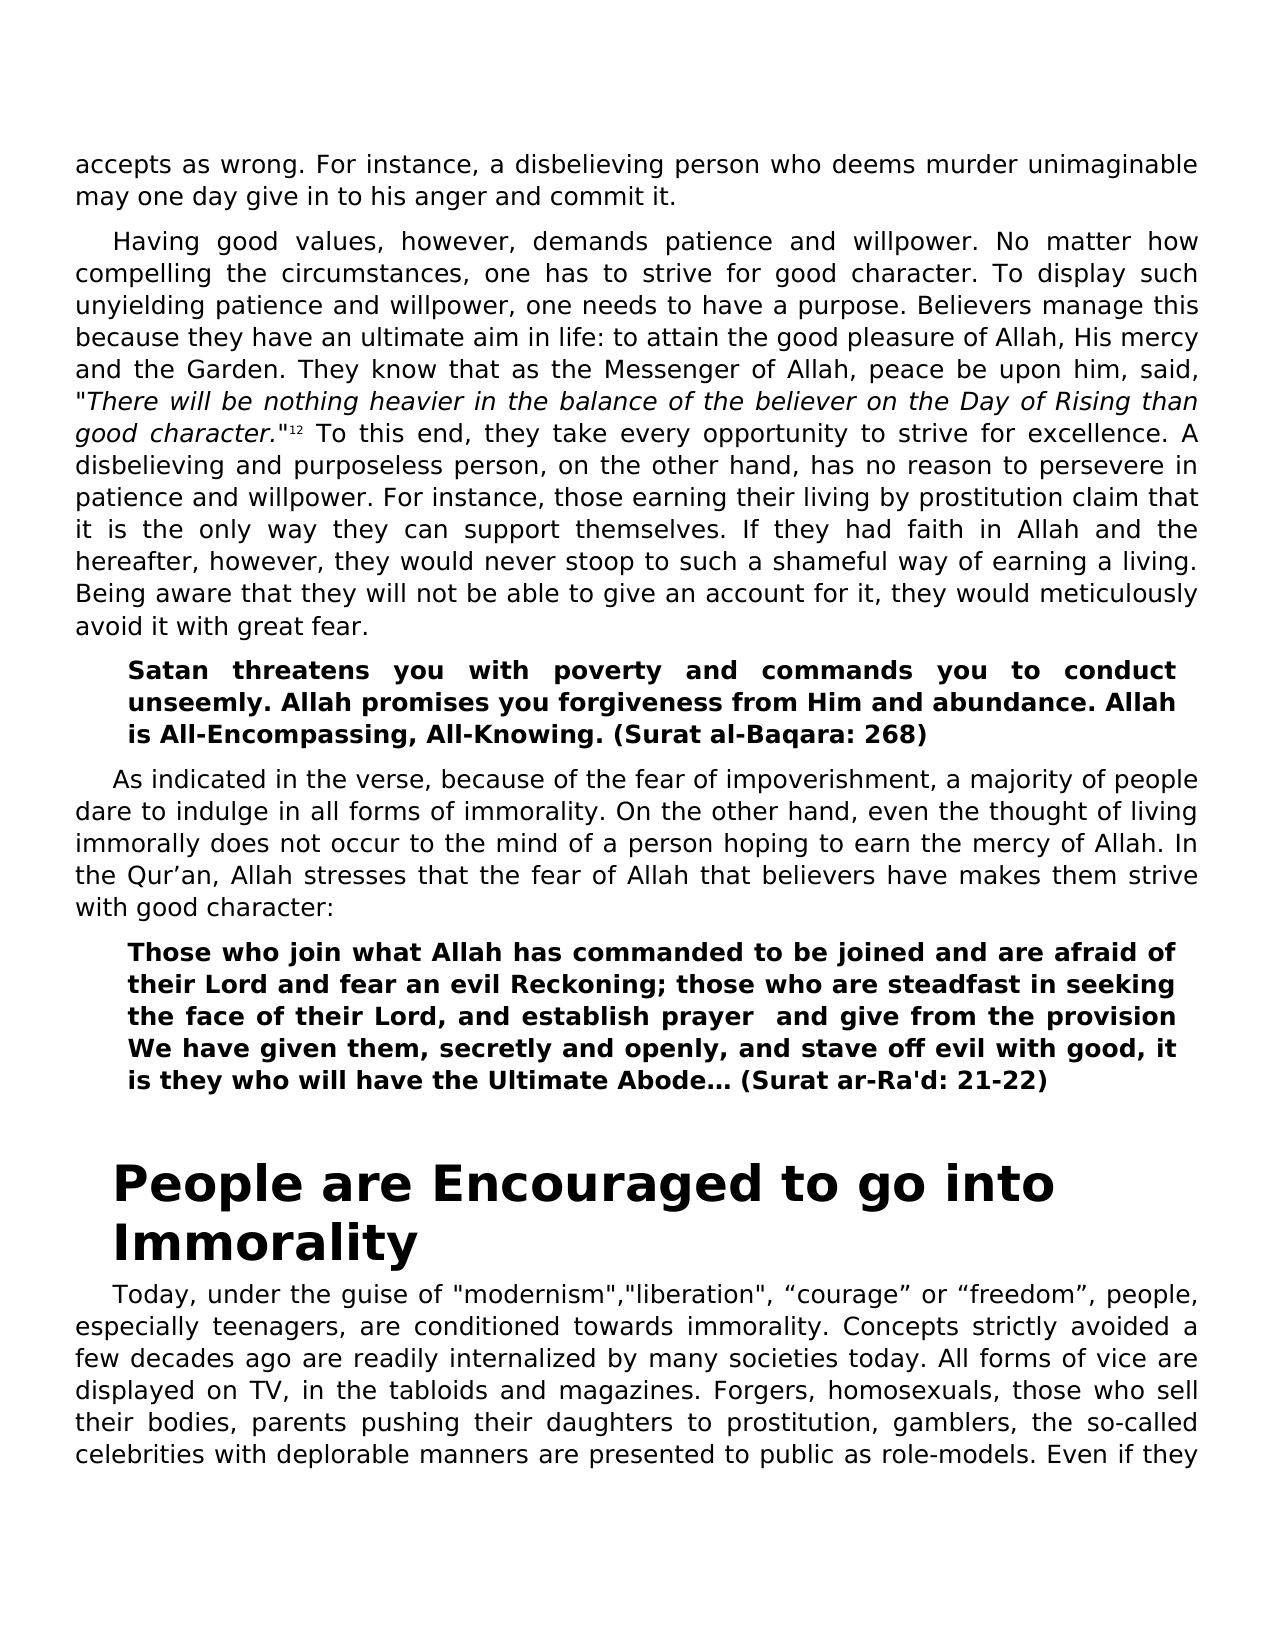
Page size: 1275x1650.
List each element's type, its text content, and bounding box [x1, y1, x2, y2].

text Satan threatens you with poverty and commands you to conduct unseemly. Allah promises you forgiveness from Him and abundance. Allah is All-Encompassing, All-Knowing. (Surat al-Baqara: 268) [127, 656, 1177, 749]
text Today, under the guise of "modernism","liberation", “courage” or “freedom”, people, especially teenagers, are conditioned towards immorality. Concepts strictly avoided a few decades ago are readily internalized by many societies today. All forms of vice are displayed on TV, in the tabloids and magazines. Forgers, homosexuals, those who sell their bodies, parents pushing their daughters to prostitution, gamblers, the so-called celebrities with deplorable manners are presented to public as role-models. Even if they [75, 1280, 1200, 1470]
text Those who join what Allah has commanded to be joined and are afraid of their Lord and fear an evil Reckoning; those who are steadfast in seeking the face of their Lord, and establish prayer and give from the provision We have given them, secretly and openly, and stave off evil with good, it is they who will have the Ultimate Abode… (Surat ar-Ra'd: 21-22) [127, 938, 1177, 1095]
subtitle People are Encouraged to go into Immorality [112, 1155, 1200, 1272]
text accepts as wrong. For instance, a disbelieving person who deems murder unimaginable may one day give in to his anger and commit it. [75, 150, 1200, 211]
text As indicated in the verse, because of the fear of impoverishment, a majority of people dare to indulge in all forms of immorality. On the other hand, even the thought of living immorally does not occur to the mind of a person hoping to earn the mercy of Allah. In the Qur’an, Allah stresses that the fear of Allah that believers have makes them strive with good character: [75, 765, 1200, 922]
text Having good values, however, demands patience and willpower. No matter how compelling the circumstances, one has to strive for good character. To display such unyielding patience and willpower, one needs to have a purpose. Believers manage this because they have an ultimate aim in life: to attain the good pleasure of Allah, His mercy and the Garden. They know that as the Messenger of Allah, peace be upon him, said, "There will be nothing heavier in the balance of the believer on the Day of Rising than good character."12 To this end, they take every opportunity to strive for excellence. A disbelieving and purposeless person, on the other hand, has no reason to persevere in patience and willpower. For instance, those earning their living by prostitution claim that it is the only way they can support themselves. If they had faith in Allah and the hereafter, however, they would never stoop to such a shameful way of earning a living. Being aware that they will not be able to give an account for it, they would meticulously avoid it with great fear. [75, 227, 1200, 641]
